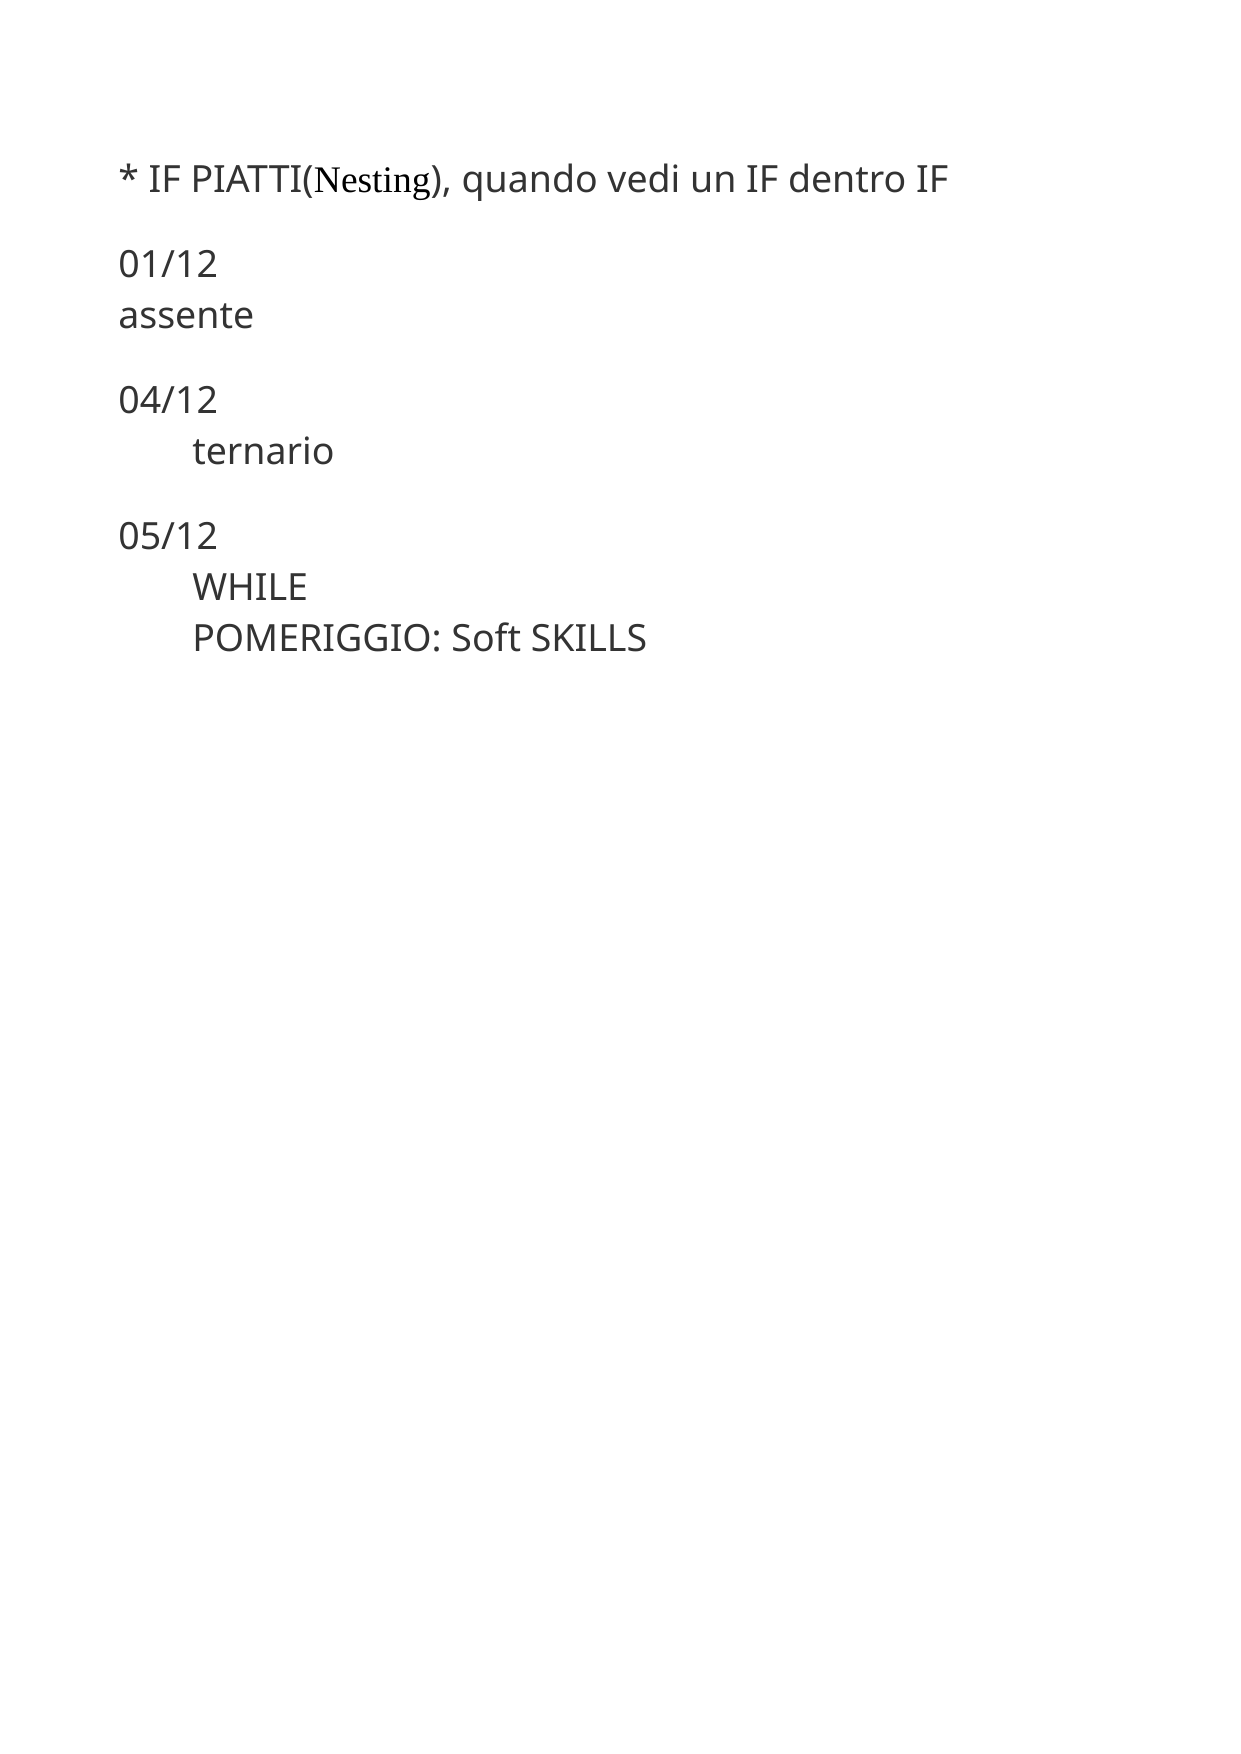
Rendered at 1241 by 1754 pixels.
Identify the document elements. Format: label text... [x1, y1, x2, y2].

text ternario [118, 424, 1122, 476]
text POMERIGGIO: Soft SKILLS [118, 612, 1122, 663]
text 05/12 [118, 509, 1122, 561]
text * IF PIATTI(Nesting), quando vedi un IF dentro IF [118, 152, 1122, 203]
text 04/12 [118, 373, 1122, 424]
text 01/12 assente [118, 237, 1122, 339]
text WHILE [118, 561, 1122, 612]
